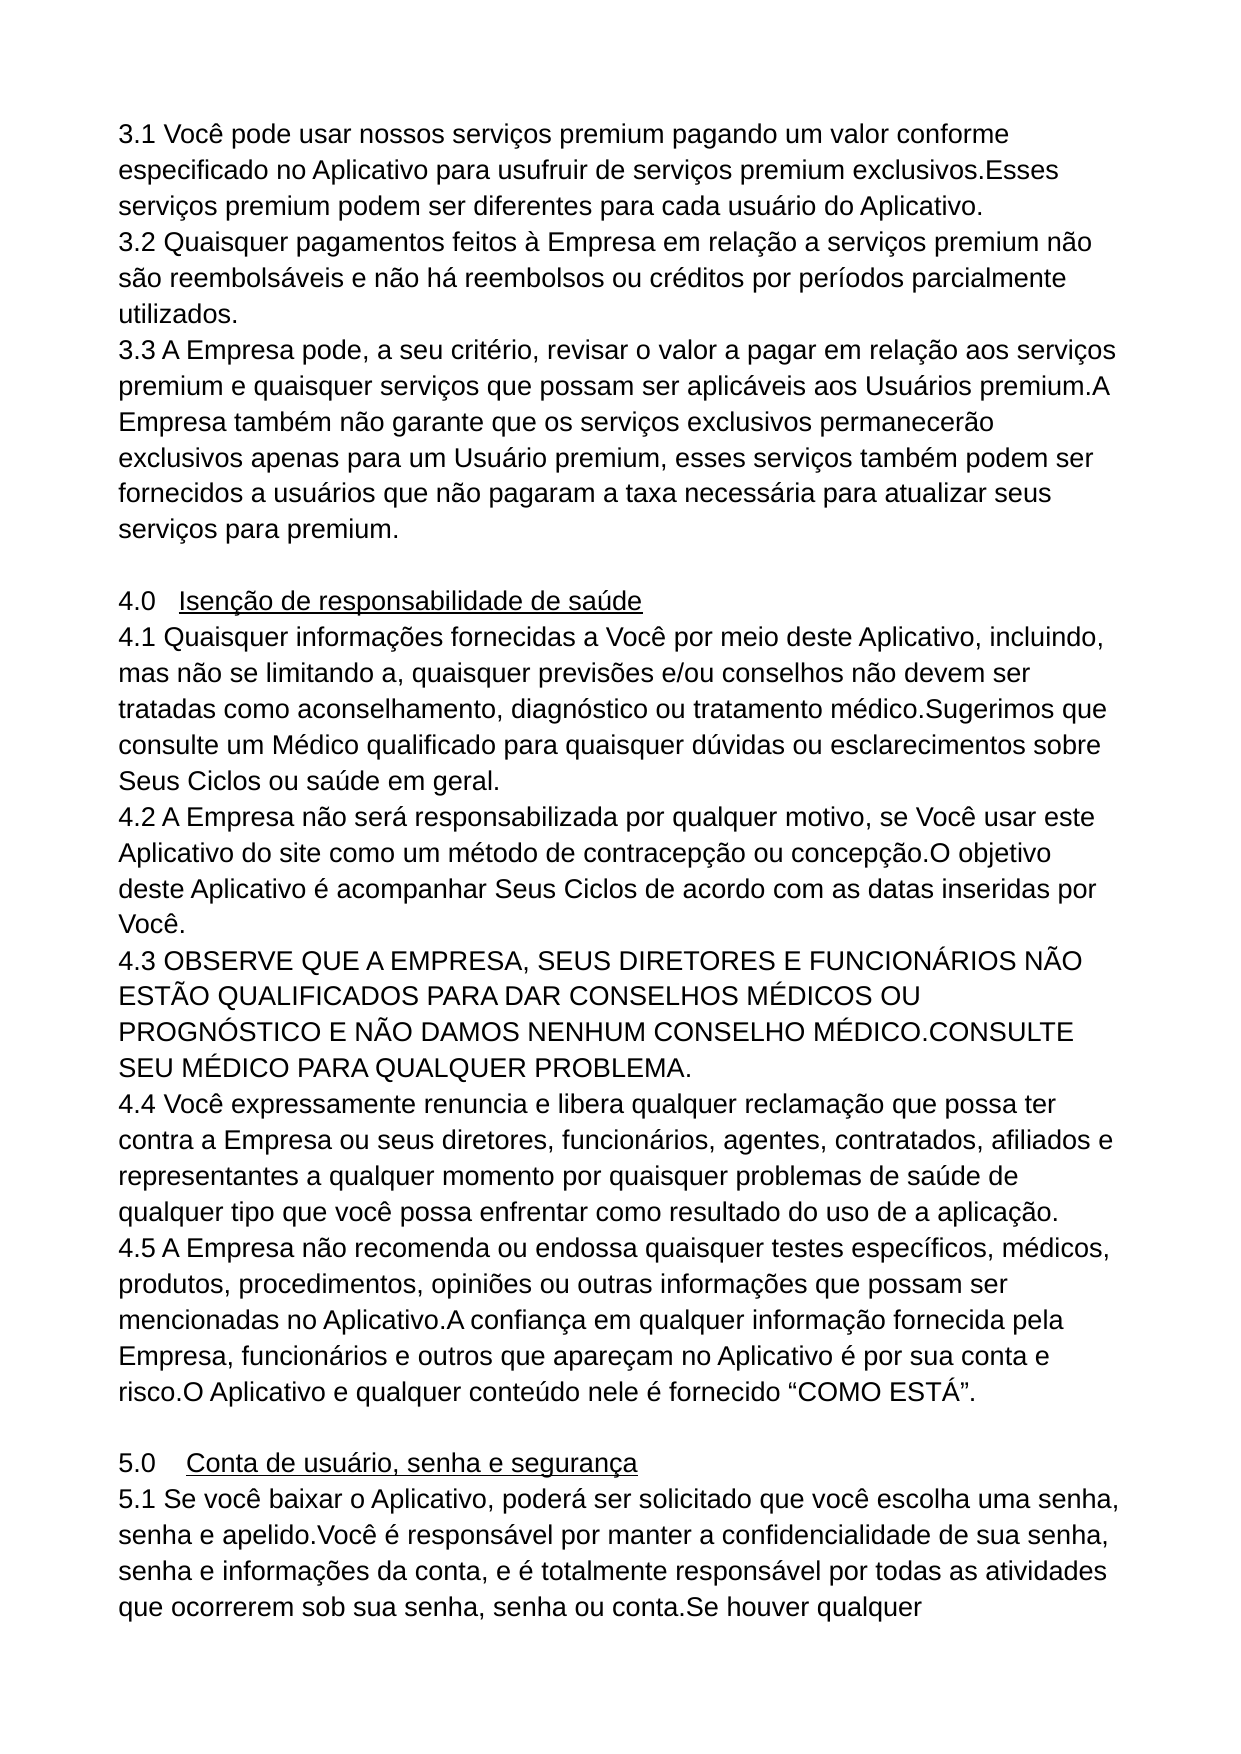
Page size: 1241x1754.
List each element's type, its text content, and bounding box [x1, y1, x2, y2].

text 3.2 Quaisquer pagamentos feitos à Empresa em relação a serviços premium não são reembolsáveis ​​e não há reembolsos ou créditos por períodos parcialmente utilizados. [118, 226, 1122, 329]
text 3.1 Você pode usar nossos serviços premium pagando um valor conforme especificado no Aplicativo para usufruir de serviços premium exclusivos.Esses serviços premium podem ser diferentes para cada usuário do Aplicativo. [118, 118, 1122, 221]
text 5.1 Se você baixar o Aplicativo, poderá ser solicitado que você escolha uma senha, senha e apelido.Você é responsável por manter a confidencialidade de sua senha, senha e informações da conta, e é totalmente responsável por todas as atividades que ocorrerem sob sua senha, senha ou conta.Se houver qualquer [118, 1483, 1122, 1622]
text 4.0 Isenção de responsabilidade de saúde [118, 585, 1122, 616]
text 4.2 A Empresa não será responsabilizada por qualquer motivo, se Você usar este Aplicativo do site como um método de contracepção ou concepção.O objetivo deste Aplicativo é acompanhar Seus Ciclos de acordo com as datas inseridas por Você. [118, 801, 1122, 940]
text 4.3 OBSERVE QUE A EMPRESA, SEUS DIRETORES E FUNCIONÁRIOS NÃO ESTÃO QUALIFICADOS PARA DAR CONSELHOS MÉDICOS OU PROGNÓSTICO E NÃO DAMOS NENHUM CONSELHO MÉDICO.CONSULTE SEU MÉDICO PARA QUALQUER PROBLEMA. [118, 944, 1122, 1083]
text 5.0 Conta de usuário, senha e segurança [118, 1447, 1122, 1479]
text 4.4 Você expressamente renuncia e libera qualquer reclamação que possa ter contra a Empresa ou seus diretores, funcionários, agentes, contratados, afiliados e representantes a qualquer momento por quaisquer problemas de saúde de qualquer tipo que você possa enfrentar como resultado do uso de a aplicação. [118, 1088, 1122, 1227]
text 4.1 Quaisquer informações fornecidas a Você por meio deste Aplicativo, incluindo, mas não se limitando a, quaisquer previsões e/ou conselhos não devem ser tratadas como aconselhamento, diagnóstico ou tratamento médico.Sugerimos que consulte um Médico qualificado para quaisquer dúvidas ou esclarecimentos sobre Seus Ciclos ou saúde em geral. [118, 621, 1122, 796]
text 3.3 A Empresa pode, a seu critério, revisar o valor a pagar em relação aos serviços premium e quaisquer serviços que possam ser aplicáveis ​​aos Usuários premium.A Empresa também não garante que os serviços exclusivos permanecerão exclusivos apenas para um Usuário premium, esses serviços também podem ser fornecidos a usuários que não pagaram a taxa necessária para atualizar seus serviços para premium. [118, 334, 1122, 545]
text 4.5 A Empresa não recomenda ou endossa quaisquer testes específicos, médicos, produtos, procedimentos, opiniões ou outras informações que possam ser mencionadas no Aplicativo.A confiança em qualquer informação fornecida pela Empresa, funcionários e outros que apareçam no Aplicativo é por sua conta e risco.O Aplicativo e qualquer conteúdo nele é fornecido “COMO ESTÁ”. [118, 1232, 1122, 1407]
